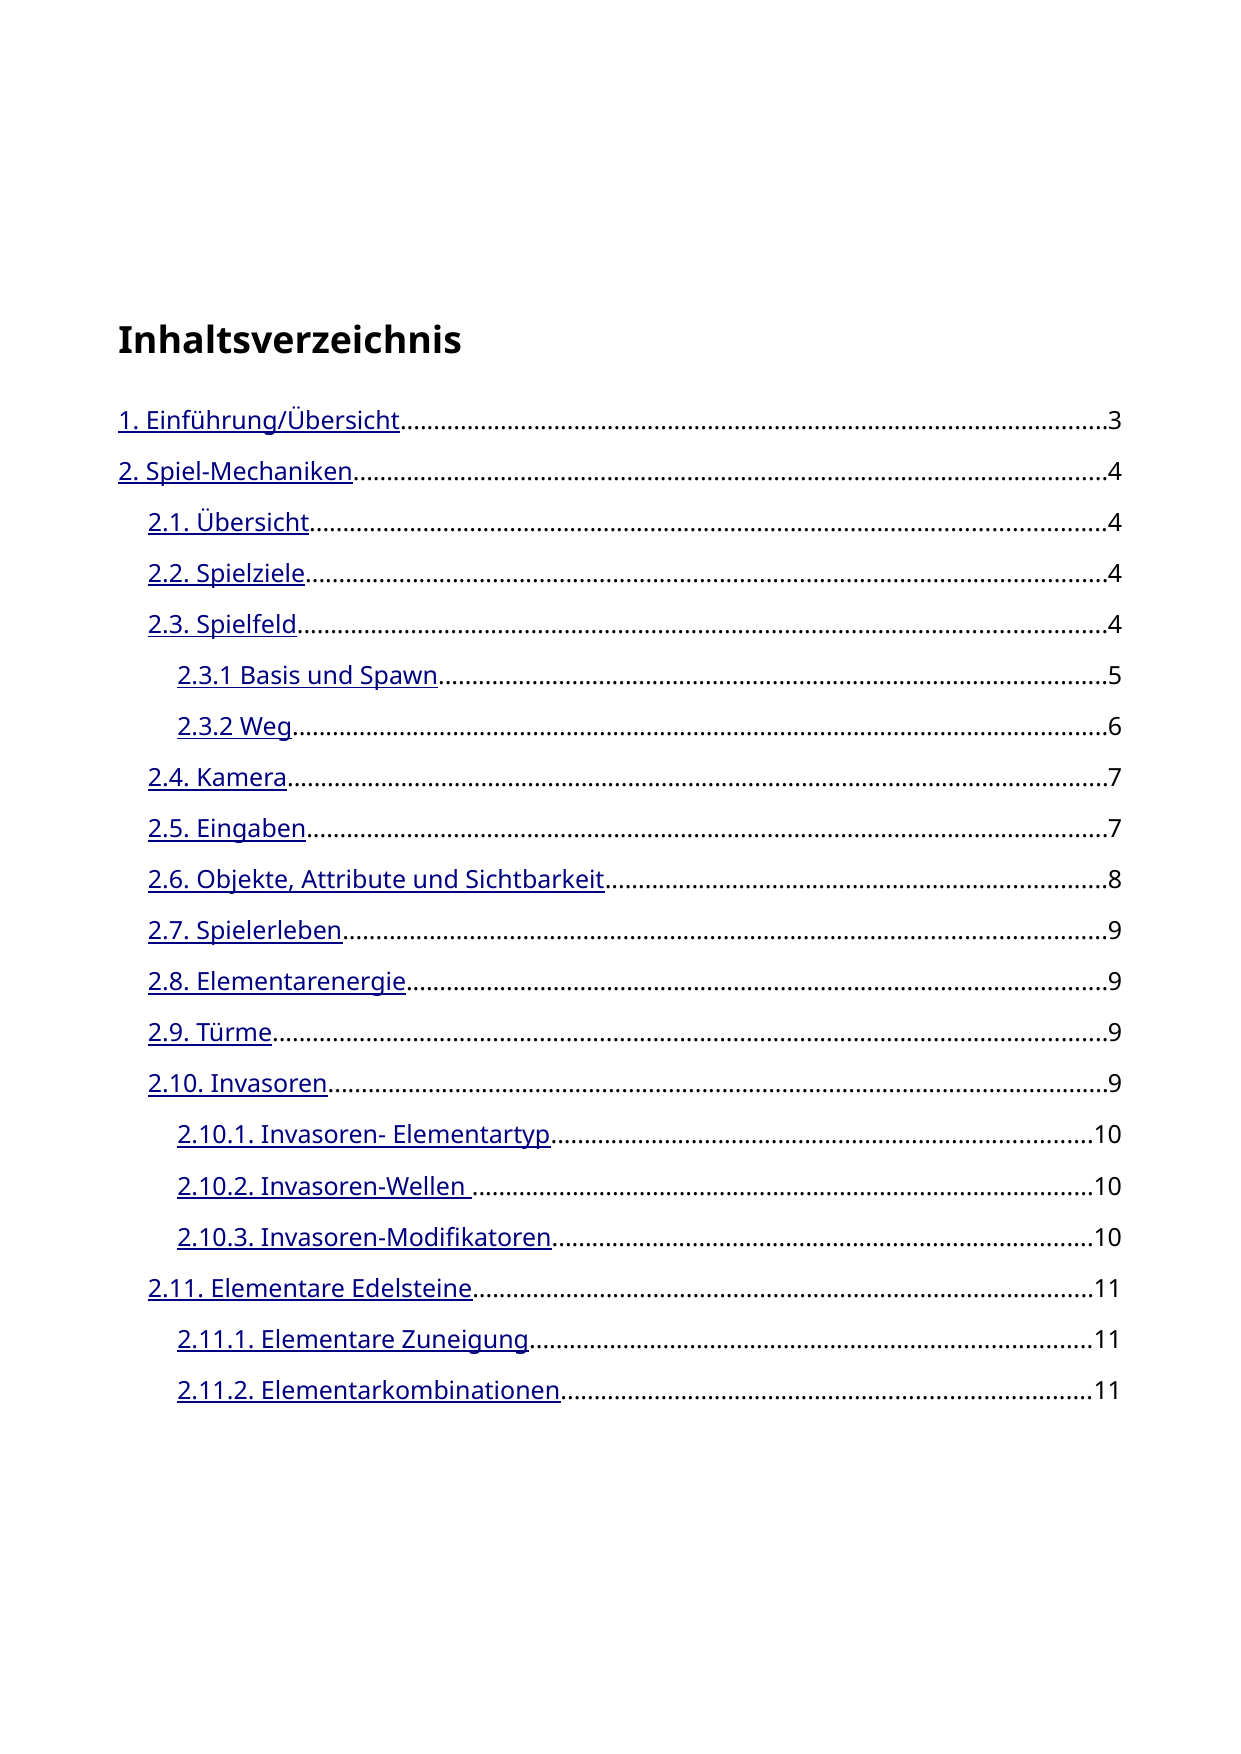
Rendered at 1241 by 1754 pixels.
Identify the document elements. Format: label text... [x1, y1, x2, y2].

text 2.11. Elementare Edelsteine 11 [148, 1270, 1122, 1304]
text 1. Einführung/Übersicht 3 [118, 402, 1122, 437]
text 2.1. Übersicht 4 [148, 504, 1122, 539]
subtitle Inhaltsverzeichnis [118, 313, 1122, 364]
text 2.7. Spielerleben 9 [148, 913, 1122, 947]
text 2.10.3. Invasoren-Modifikatoren 10 [177, 1219, 1122, 1253]
text 2.11.1. Elementare Zuneigung 11 [177, 1321, 1122, 1355]
text 2.10.2. Invasoren-Wellen 10 [177, 1168, 1122, 1202]
text 2.3. Spielfeld 4 [148, 607, 1122, 641]
text 2. Spiel-Mechaniken 4 [118, 453, 1122, 488]
text 2.6. Objekte, Attribute und Sichtbarkeit 8 [148, 862, 1122, 896]
text 2.11.2. Elementarkombinationen 11 [177, 1372, 1122, 1406]
text 2.2. Spielziele 4 [148, 556, 1122, 590]
text 2.3.1 Basis und Spawn 5 [177, 658, 1122, 692]
text 2.10.1. Invasoren- Elementartyp 10 [177, 1117, 1122, 1151]
text 2.9. Türme 9 [148, 1015, 1122, 1049]
text 2.10. Invasoren 9 [148, 1066, 1122, 1100]
text 2.5. Eingaben 7 [148, 811, 1122, 845]
text 2.4. Kamera 7 [148, 760, 1122, 794]
text 2.3.2 Weg 6 [177, 709, 1122, 743]
text 2.8. Elementarenergie 9 [148, 964, 1122, 998]
